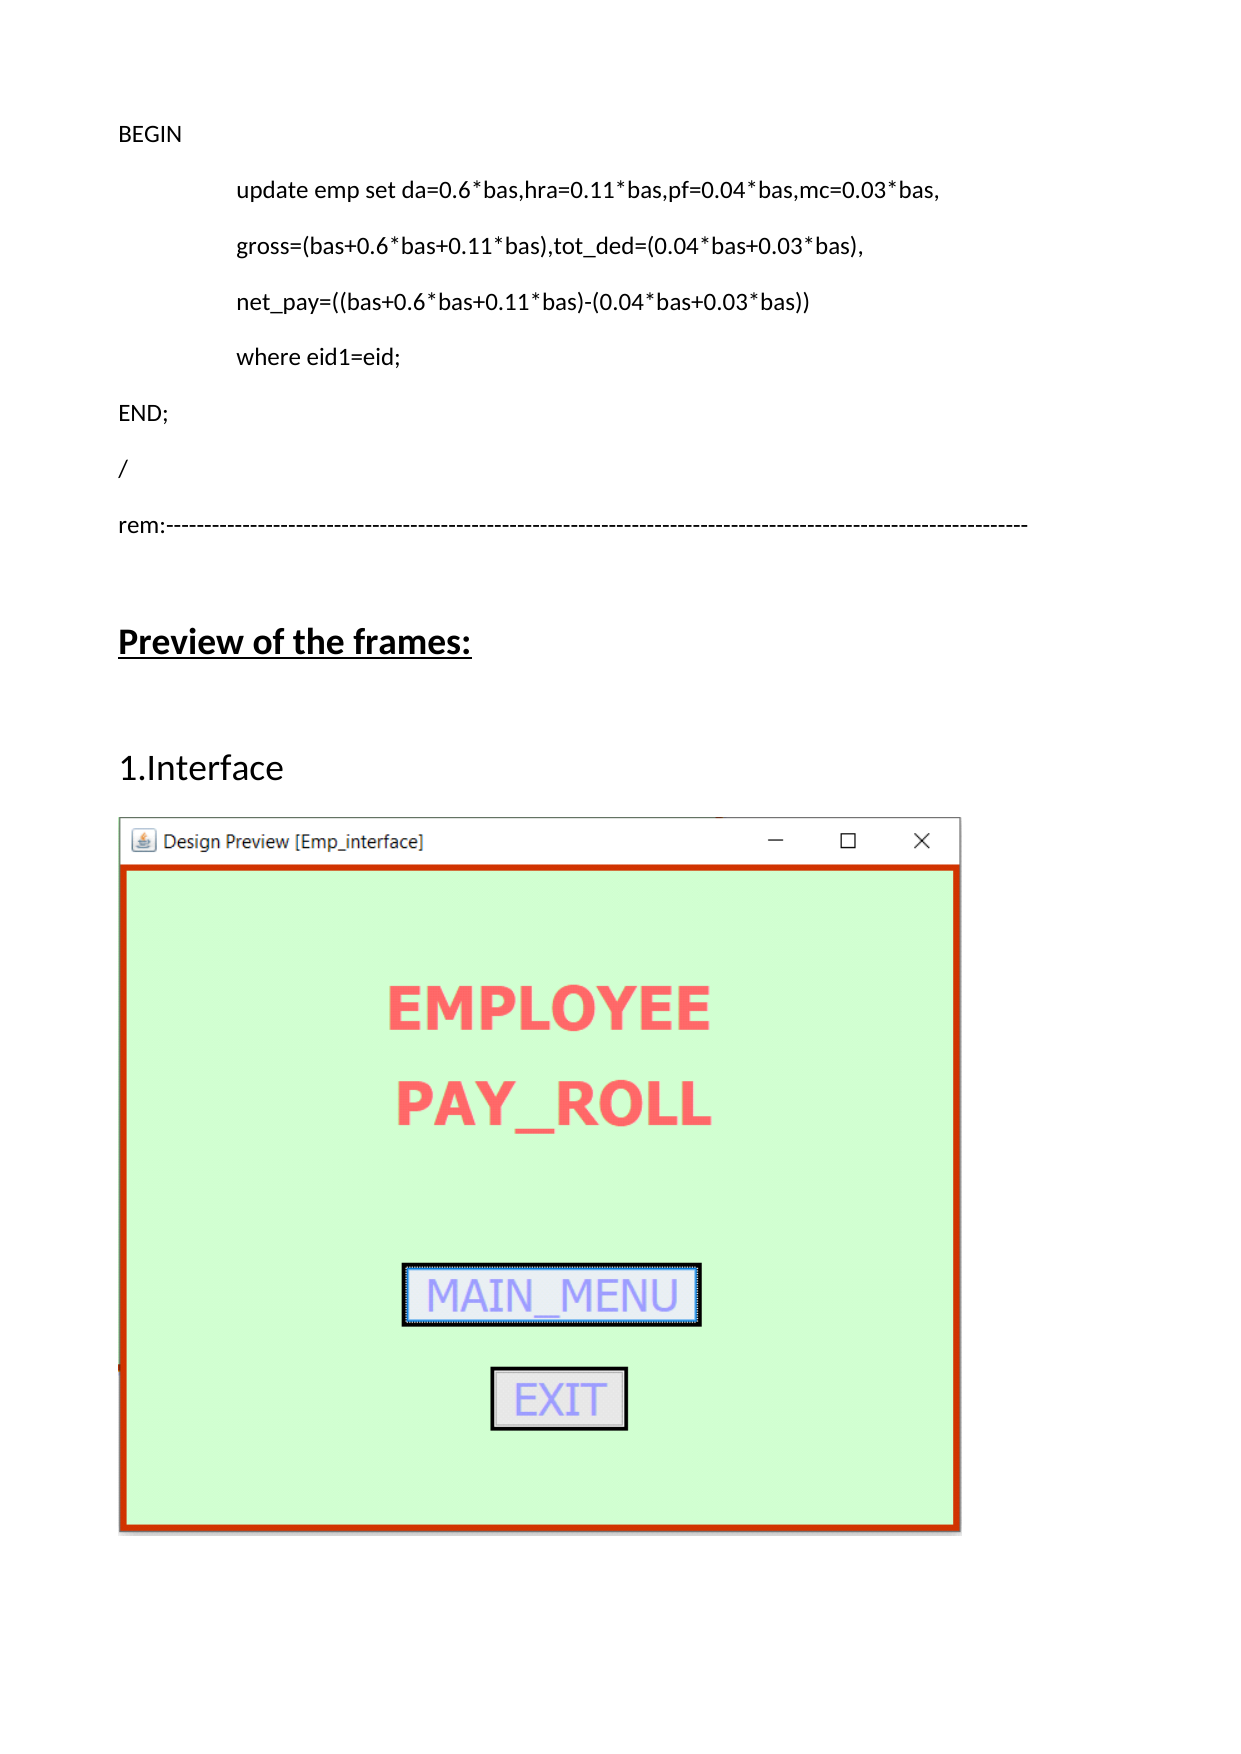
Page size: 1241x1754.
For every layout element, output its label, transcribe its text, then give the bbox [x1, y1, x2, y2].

text gross=(bas+0.6*bas+0.11*bas),tot_ded=(0.04*bas+0.03*bas), [118, 230, 1122, 260]
text net_pay=((bas+0.6*bas+0.11*bas)-(0.04*bas+0.03*bas)) [118, 286, 1122, 316]
text END; [118, 397, 1122, 428]
text rem:----------------------------------------------------------------------------------------------------------------- [118, 509, 1122, 539]
text update emp set da=0.6*bas,hra=0.11*bas,pf=0.04*bas,mc=0.03*bas, [118, 174, 1122, 204]
text Preview of the frames: [118, 618, 1122, 664]
text BEGIN [118, 118, 1122, 149]
text where eid1=eid; [118, 341, 1122, 372]
text / [118, 453, 1122, 484]
text 1.Interface [118, 744, 1122, 790]
